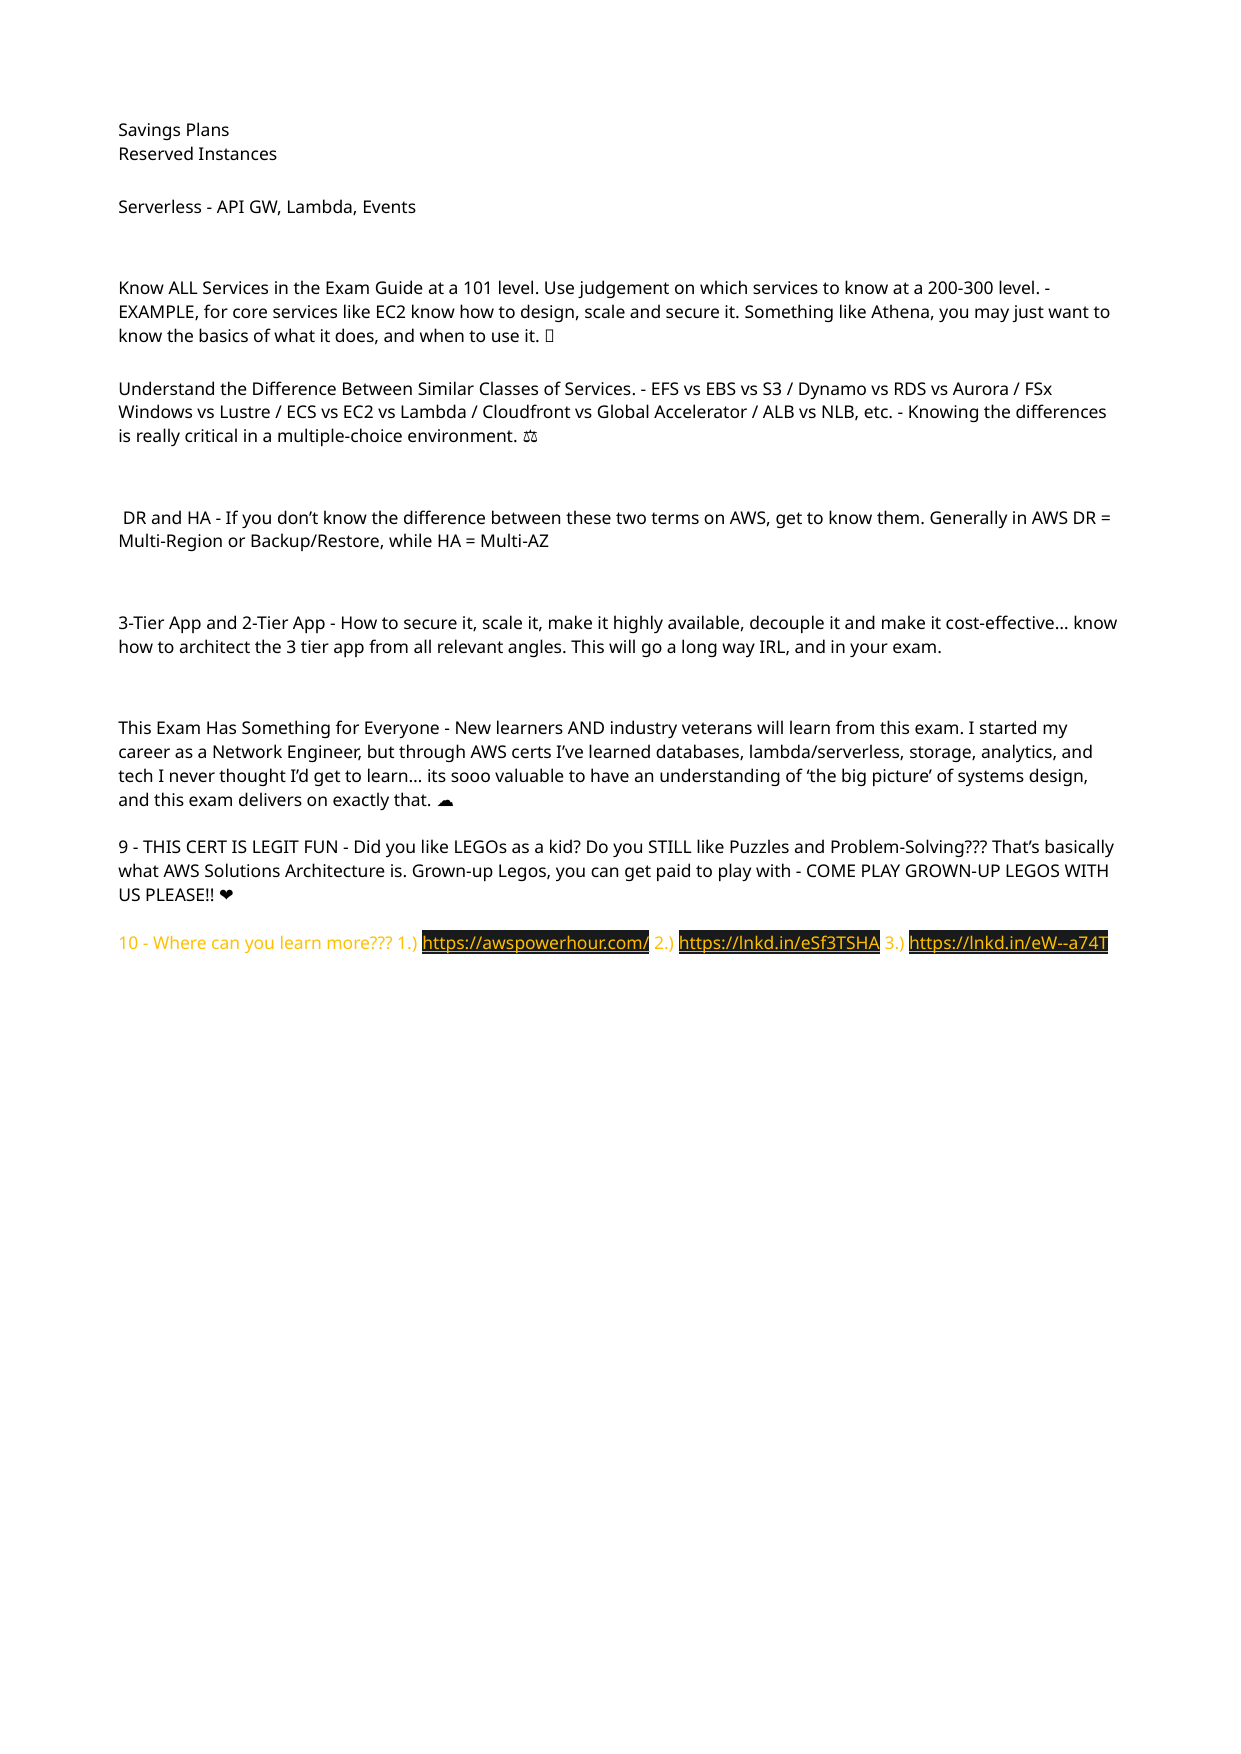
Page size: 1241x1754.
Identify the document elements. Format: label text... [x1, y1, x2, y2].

text This Exam Has Something for Everyone - New learners AND industry veterans will learn from this exam. I started my career as a Network Engineer, but through AWS certs I’ve learned databases, lambda/serverless, storage, analytics, and tech I never thought I’d get to learn… its sooo valuable to have an understanding of ‘the big picture’ of systems design, and this exam delivers on exactly that. ☁️ 9 - THIS CERT IS LEGIT FUN - Did you like LEGOs as a kid? Do you STILL like Puzzles and Problem-Solving??? That’s basically what AWS Solutions Architecture is. Grown-up Legos, you can get paid to play with - COME PLAY GROWN-UP LEGOS WITH US PLEASE!! ❤️ 10 - Where can you learn more??? 1.) https://awspowerhour.com/ 2.) https://lnkd.in/eSf3TSHA 3.) https://lnkd.in/eW--a74T [118, 716, 1122, 954]
text Understand the Difference Between Similar Classes of Services. - EFS vs EBS vs S3 / Dynamo vs RDS vs Aurora / FSx Windows vs Lustre / ECS vs EC2 vs Lambda / Cloudfront vs Global Accelerator / ALB vs NLB, etc. - Knowing the differences is really critical in a multiple-choice environment. ⚖️ [118, 376, 1122, 448]
text 3-Tier App and 2-Tier App - How to secure it, scale it, make it highly available, decouple it and make it cost-effective… know how to architect the 3 tier app from all relevant angles. This will go a long way IRL, and in your exam. [118, 611, 1122, 658]
text DR and HA - If you don’t know the difference between these two terms on AWS, get to know them. Generally in AWS DR = Multi-Region or Backup/Restore, while HA = Multi-AZ [118, 505, 1122, 553]
text Serverless - API GW, Lambda, Events [118, 194, 1122, 218]
text Reserved Instances [118, 142, 1122, 166]
text Know ALL Services in the Exam Guide at a 101 level. Use judgement on which services to know at a 200-300 level. - EXAMPLE, for core services like EC2 know how to design, scale and secure it. Something like Athena, you may just want to know the basics of what it does, and when to use it. 🤔 [118, 276, 1122, 347]
text Savings Plans [118, 118, 1122, 142]
